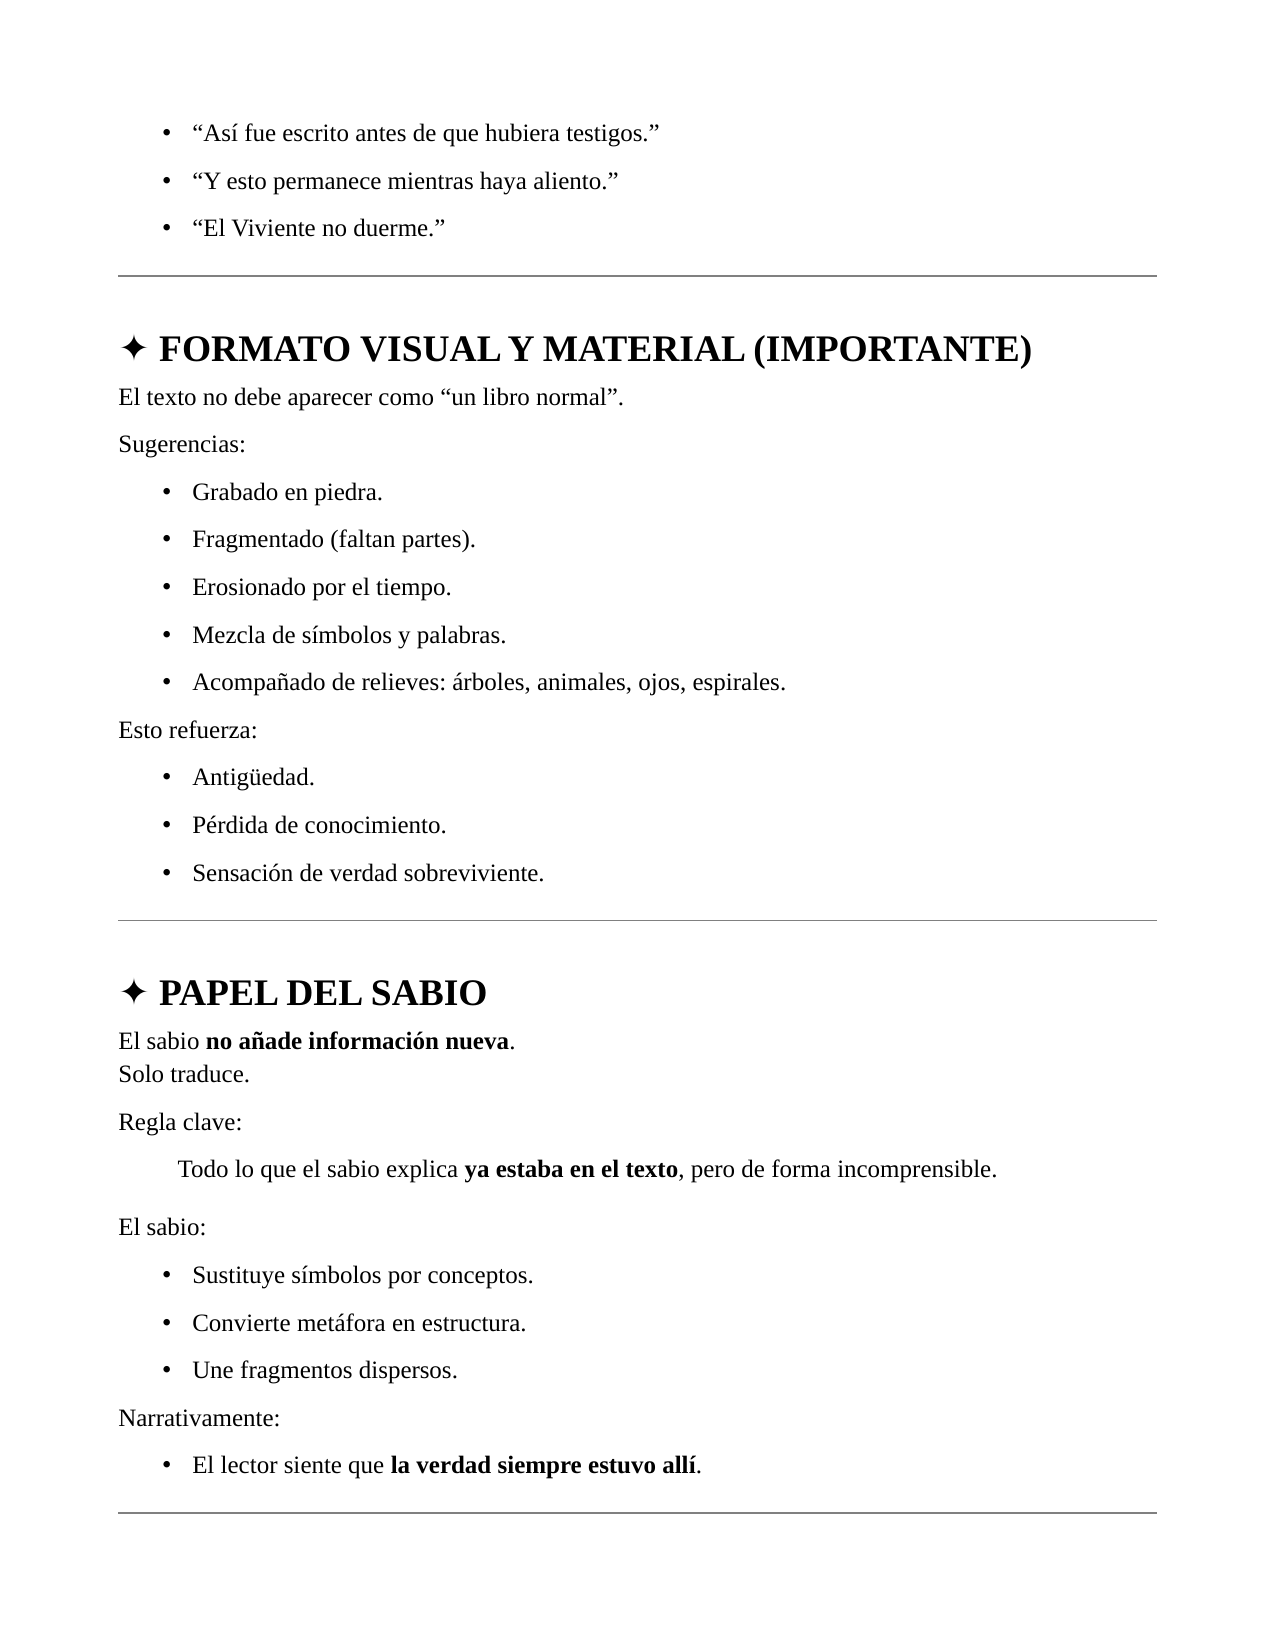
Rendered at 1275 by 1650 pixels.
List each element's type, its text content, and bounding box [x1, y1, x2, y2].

text Esto refuerza: [118, 715, 1157, 744]
text El texto no debe aparecer como “un libro normal”. [118, 382, 1157, 410]
list Grabado en piedra. [162, 477, 1157, 506]
list “Así fue escrito antes de que hubiera testigos.” [162, 118, 1157, 147]
text El sabio no añade información nueva. Solo traduce. [118, 1026, 1157, 1088]
list Acompañado de relieves: árboles, animales, ojos, espirales. [162, 667, 1157, 696]
list Fragmentado (faltan partes). [162, 524, 1157, 553]
text Regla clave: [118, 1107, 1157, 1135]
subtitle ✦ PAPEL DEL SABIO [118, 970, 1157, 1013]
list Erosionado por el tiempo. [162, 572, 1157, 601]
list “Y esto permanece mientras haya aliento.” [162, 166, 1157, 194]
list Antigüedad. [162, 762, 1157, 791]
list Pérdida de conocimiento. [162, 810, 1157, 839]
list “El Viviente no duerme.” [162, 213, 1157, 242]
text Todo lo que el sabio explica ya estaba en el texto, pero de forma incomprensible. [177, 1154, 1098, 1183]
list Mezcla de símbolos y palabras. [162, 620, 1157, 648]
text El sabio: [118, 1212, 1157, 1241]
text Sugerencias: [118, 429, 1157, 458]
list Convierte metáfora en estructura. [162, 1308, 1157, 1336]
text Narrativamente: [118, 1403, 1157, 1432]
list Sensación de verdad sobreviviente. [162, 858, 1157, 886]
list Sustituye símbolos por conceptos. [162, 1260, 1157, 1289]
list El lector siente que la verdad siempre estuvo allí. [162, 1451, 1157, 1479]
list Une fragmentos dispersos. [162, 1355, 1157, 1384]
subtitle ✦ FORMATO VISUAL Y MATERIAL (IMPORTANTE) [118, 326, 1157, 369]
